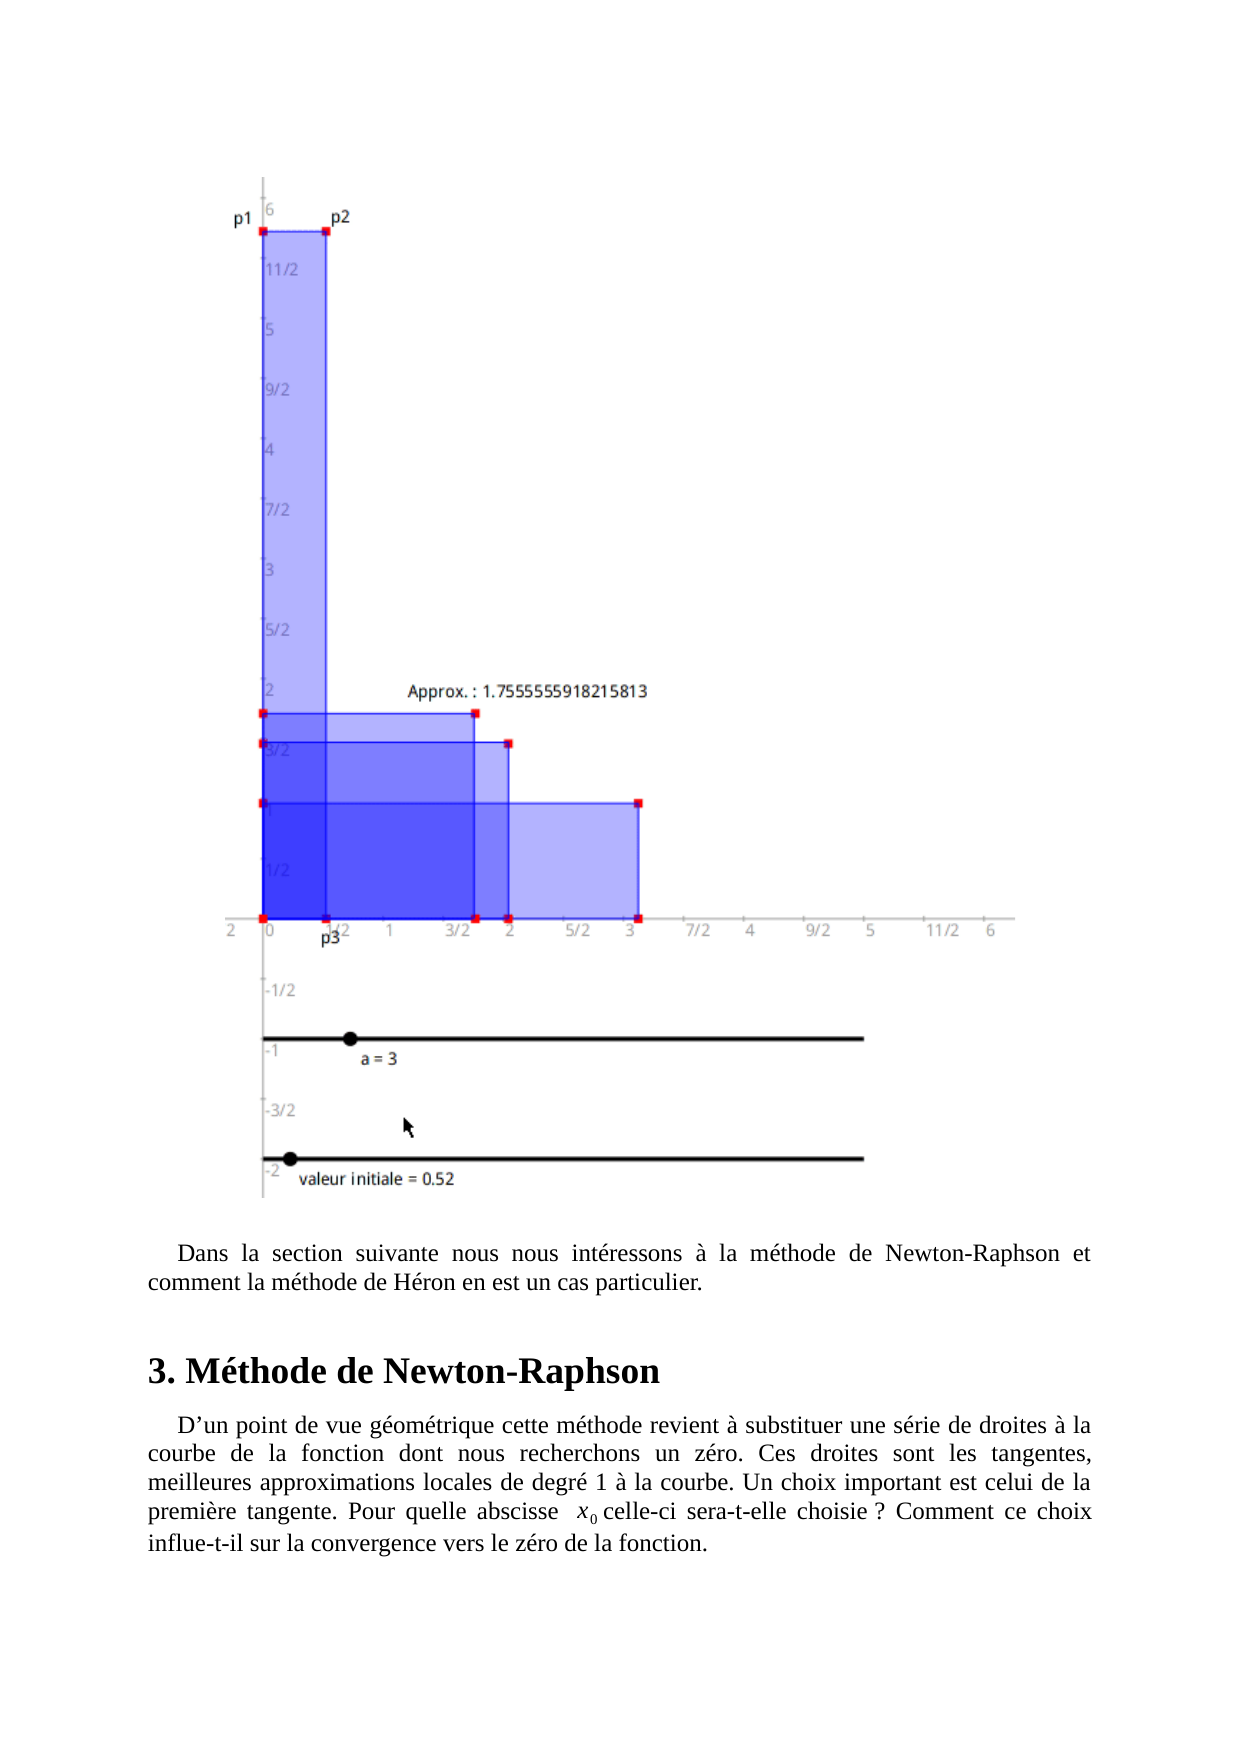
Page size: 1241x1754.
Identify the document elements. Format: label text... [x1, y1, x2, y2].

picture [225, 177, 1016, 1198]
list Méthode de Newton-Raphson [148, 1349, 1093, 1392]
text Dans la section suivante nous nous intéressons à la méthode de Newton-Raphson et comment la méthode de Héron en est un cas particulier. [148, 1238, 1093, 1296]
text D’un point de vue géométrique cette méthode revient à substituer une série de droites à la courbe de la fonction dont nous recherchons un zéro. Ces droites sont les tangentes, meilleures approximations locales de degré 1 à la courbe. Un choix important est celui de la première tangente. Pour quelle abscisse celle-ci sera-t-elle choisie ? Comment ce choix influe-t-il sur la convergence vers le zéro de la fonction. [148, 1410, 1093, 1557]
